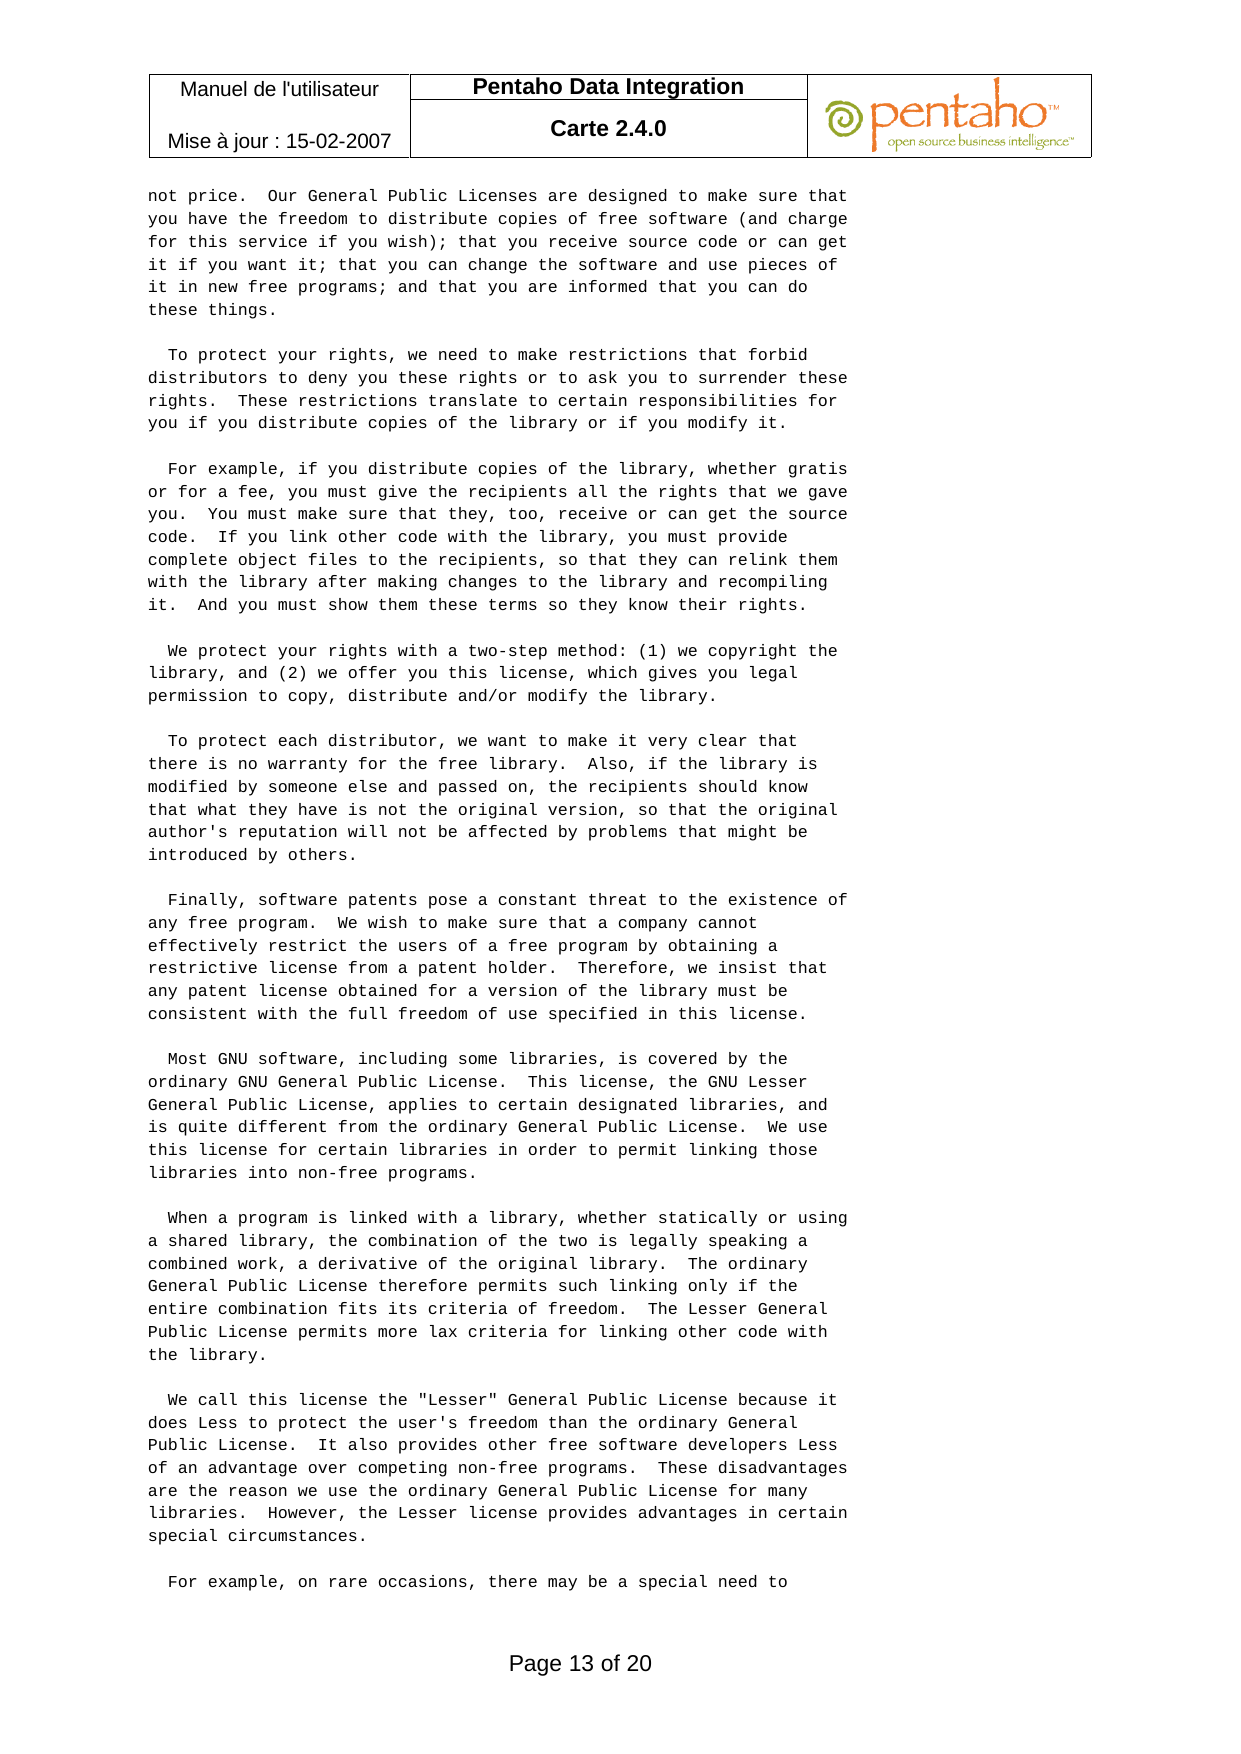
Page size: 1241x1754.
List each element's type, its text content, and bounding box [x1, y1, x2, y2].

text not price. Our General Public Licenses are designed to make sure that you have the freedom to distribute copies of free software (and charge for this service if you wish); that you receive source code or can get it if you want it; that you can change the software and use pieces of it in new free programs; and that you are informed that you can do these things. To protect your rights, we need to make restrictions that forbid distributors to deny you these rights or to ask you to surrender these rights. These restrictions translate to certain responsibilities for you if you distribute copies of the library or if you modify it. For example, if you distribute copies of the library, whether gratis or for a fee, you must give the recipients all the rights that we gave you. You must make sure that they, too, receive or can get the source code. If you link other code with the library, you must provide complete object files to the recipients, so that they can relink them with the library after making changes to the library and recompiling it. And you must show them these terms so they know their rights. We protect your rights with a two-step method: (1) we copyright the library, and (2) we offer you this license, which gives you legal permission to copy, distribute and/or modify the library. To protect each distributor, we want to make it very clear that there is no warranty for the free library. Also, if the library is modified by someone else and passed on, the recipients should know that what they have is not the original version, so that the original author's reputation will not be affected by problems that might be introduced by others. Finally, software patents pose a constant threat to the existence of any free program. We wish to make sure that a company cannot effectively restrict the users of a free program by obtaining a restrictive license from a patent holder. Therefore, we insist that any patent license obtained for a version of the library must be consistent with the full freedom of use specified in this license. Most GNU software, including some libraries, is covered by the ordinary GNU General Public License. This license, the GNU Lesser General Public License, applies to certain designated libraries, and is quite different from the ordinary General Public License. We use this license for certain libraries in order to permit linking those libraries into non-free programs. When a program is linked with a library, whether statically or using a shared library, the combination of the two is legally speaking a combined work, a derivative of the original library. The ordinary General Public License therefore permits such linking only if the entire combination fits its criteria of freedom. The Lesser General Public License permits more lax criteria for linking other code with the library. We call this license the "Lesser" General Public License because it does Less to protect the user's freedom than the ordinary General Public License. It also provides other free software developers Less of an advantage over competing non-free programs. These disadvantages are the reason we use the ordinary General Public License for many libraries. However, the Lesser license provides advantages in certain special circumstances. For example, on rare occasions, there may be a special need to [148, 188, 1092, 1592]
